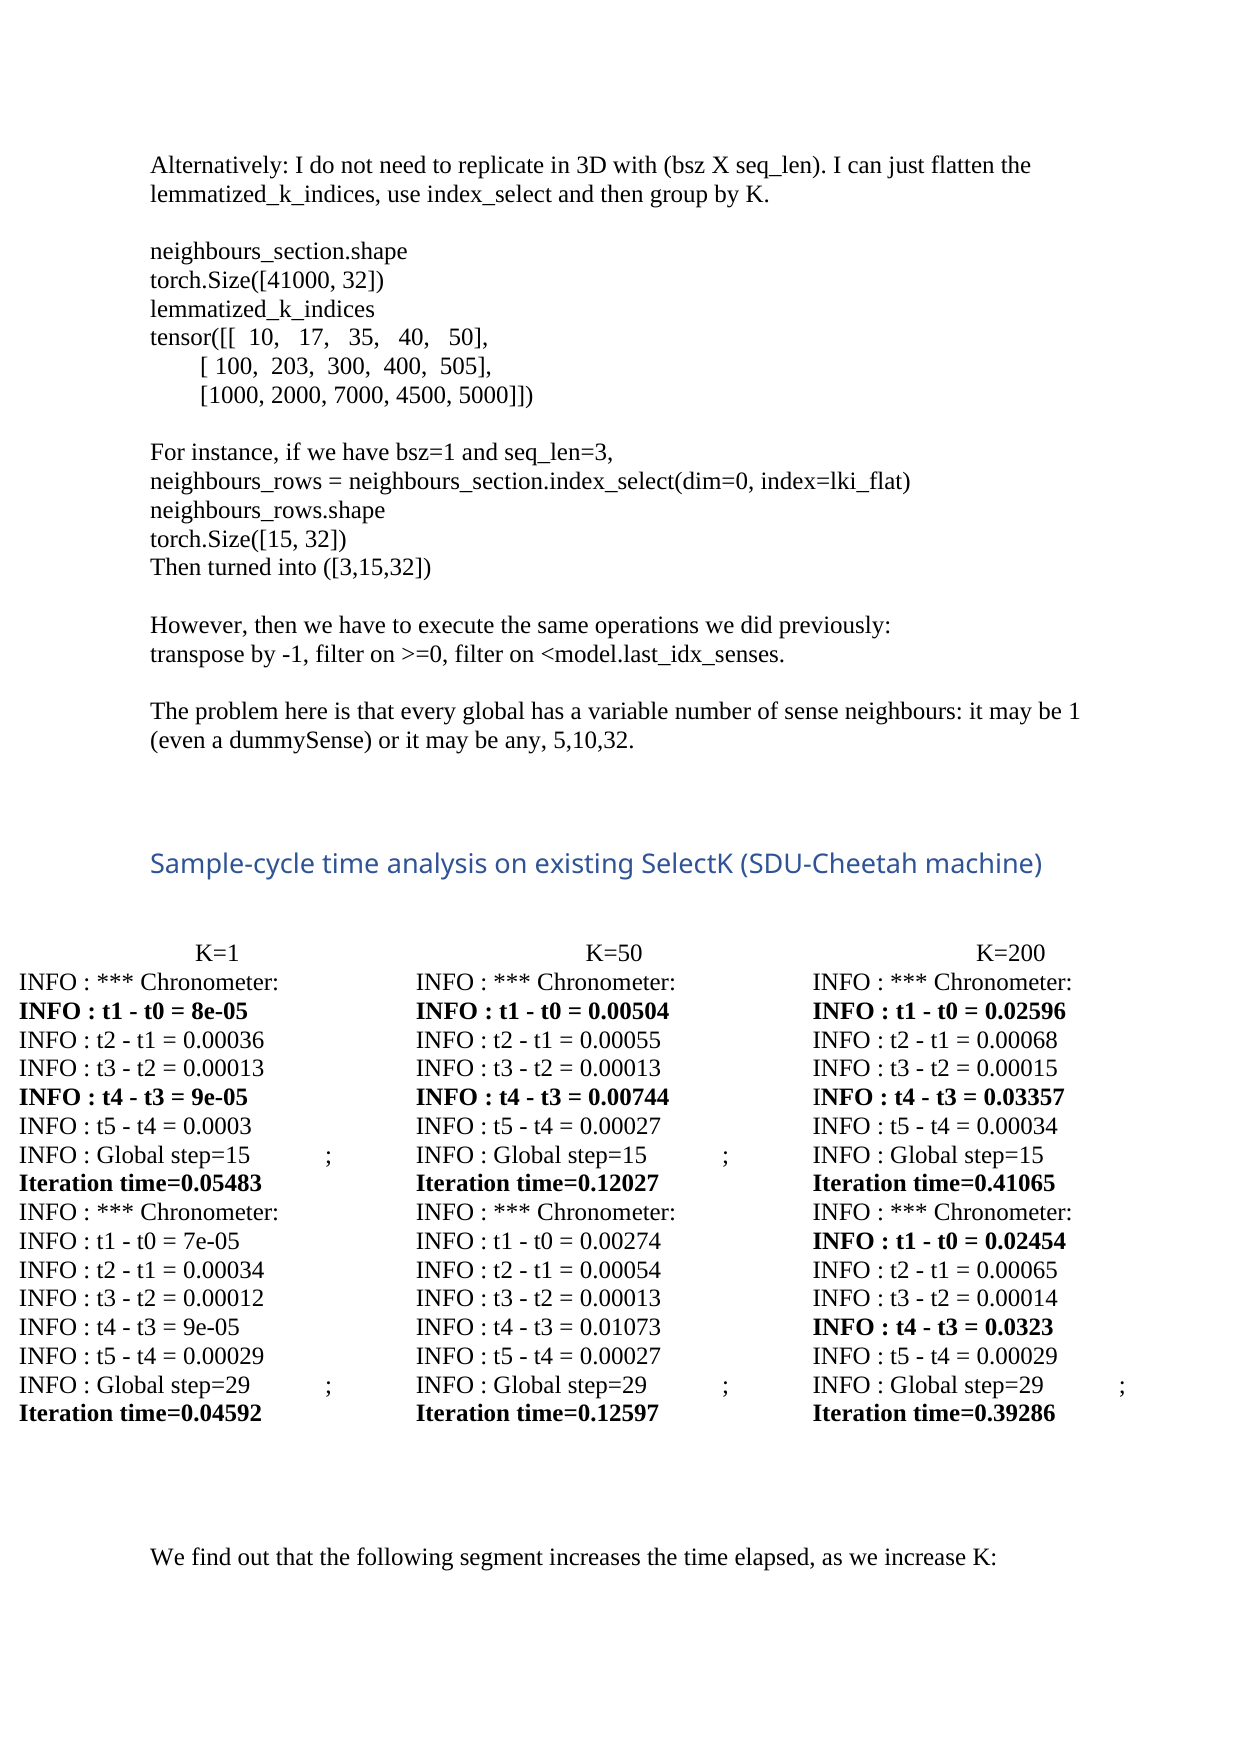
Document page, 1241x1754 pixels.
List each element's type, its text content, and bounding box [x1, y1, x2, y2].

table_cell INFO : *** Chronometer: INFO : t1 - t0 = 0.02454 INFO : t2 - t1 = 0.00065 INFO : t3 - t2 = 0.00014 INFO : t4 - t3 = 0.0323 INFO : t5 - t4 = 0.00029 INFO : Global step=29 ; Iteration time=0.39286 [812, 1197, 1209, 1427]
text tensor([[ 10, 17, 35, 40, 50], [150, 322, 1090, 351]
text We find out that the following segment increases the time elapsed, as we increase K: [150, 1542, 1090, 1571]
text Alternatively: I do not need to replicate in 3D with (bsz X seq_len). I can just flatten the lemmatized_k_indices, use index_select and then group by K. [150, 150, 1090, 207]
table_cell INFO : *** Chronometer: INFO : t1 - t0 = 7e-05 INFO : t2 - t1 = 0.00034 INFO : t3 - t2 = 0.00012 INFO : t4 - t3 = 9e-05 INFO : t5 - t4 = 0.00029 INFO : Global step=29 ; Iteration time=0.04592 [19, 1197, 416, 1427]
table_cell INFO : *** Chronometer: INFO : t1 - t0 = 0.02596 INFO : t2 - t1 = 0.00068 INFO : t3 - t2 = 0.00015 INFO : t4 - t3 = 0.03357 INFO : t5 - t4 = 0.00034 INFO : Global step=15 Iteration time=0.41065 [812, 967, 1209, 1197]
table_header K=1 [19, 939, 416, 967]
text [1000, 2000, 7000, 4500, 5000]]) [150, 380, 1090, 409]
table_cell INFO : *** Chronometer: INFO : t1 - t0 = 0.00504 INFO : t2 - t1 = 0.00055 INFO : t3 - t2 = 0.00013 INFO : t4 - t3 = 0.00744 INFO : t5 - t4 = 0.00027 INFO : Global step=15 ; Iteration time=0.12027 [416, 967, 812, 1197]
text [ 100, 203, 300, 400, 505], [150, 351, 1090, 380]
text lemmatized_k_indices [150, 294, 1090, 322]
text neighbours_rows.shape [150, 495, 1090, 524]
table_header K=200 [812, 939, 1209, 967]
text torch.Size([41000, 32]) [150, 265, 1090, 294]
table_cell INFO : *** Chronometer: INFO : t1 - t0 = 0.00274 INFO : t2 - t1 = 0.00054 INFO : t3 - t2 = 0.00013 INFO : t4 - t3 = 0.01073 INFO : t5 - t4 = 0.00027 INFO : Global step=29 ; Iteration time=0.12597 [416, 1197, 812, 1427]
text The problem here is that every global has a variable number of sense neighbours: it may be 1 (even a dummySense) or it may be any, 5,10,32. [150, 696, 1090, 754]
text neighbours_section.shape [150, 236, 1090, 265]
table_cell [812, 1427, 1209, 1456]
table_cell INFO : *** Chronometer: INFO : t1 - t0 = 8e-05 INFO : t2 - t1 = 0.00036 INFO : t3 - t2 = 0.00013 INFO : t4 - t3 = 9e-05 INFO : t5 - t4 = 0.0003 INFO : Global step=15 ; Iteration time=0.05483 [19, 967, 416, 1197]
table_header K=50 [416, 939, 812, 967]
text transpose by -1, filter on >=0, filter on <model.last_idx_senses. [150, 639, 1090, 667]
text Then turned into ([3,15,32]) [150, 552, 1090, 581]
text neighbours_rows = neighbours_section.index_select(dim=0, index=lki_flat) [150, 466, 1090, 495]
text For instance, if we have bsz=1 and seq_len=3, [150, 437, 1090, 466]
table_cell [19, 1427, 416, 1456]
subtitle Sample-cycle time analysis on existing SelectK (SDU-Cheetah machine) [150, 844, 1090, 881]
text However, then we have to execute the same operations we did previously: [150, 610, 1090, 639]
table_cell [416, 1427, 812, 1456]
text torch.Size([15, 32]) [150, 524, 1090, 552]
